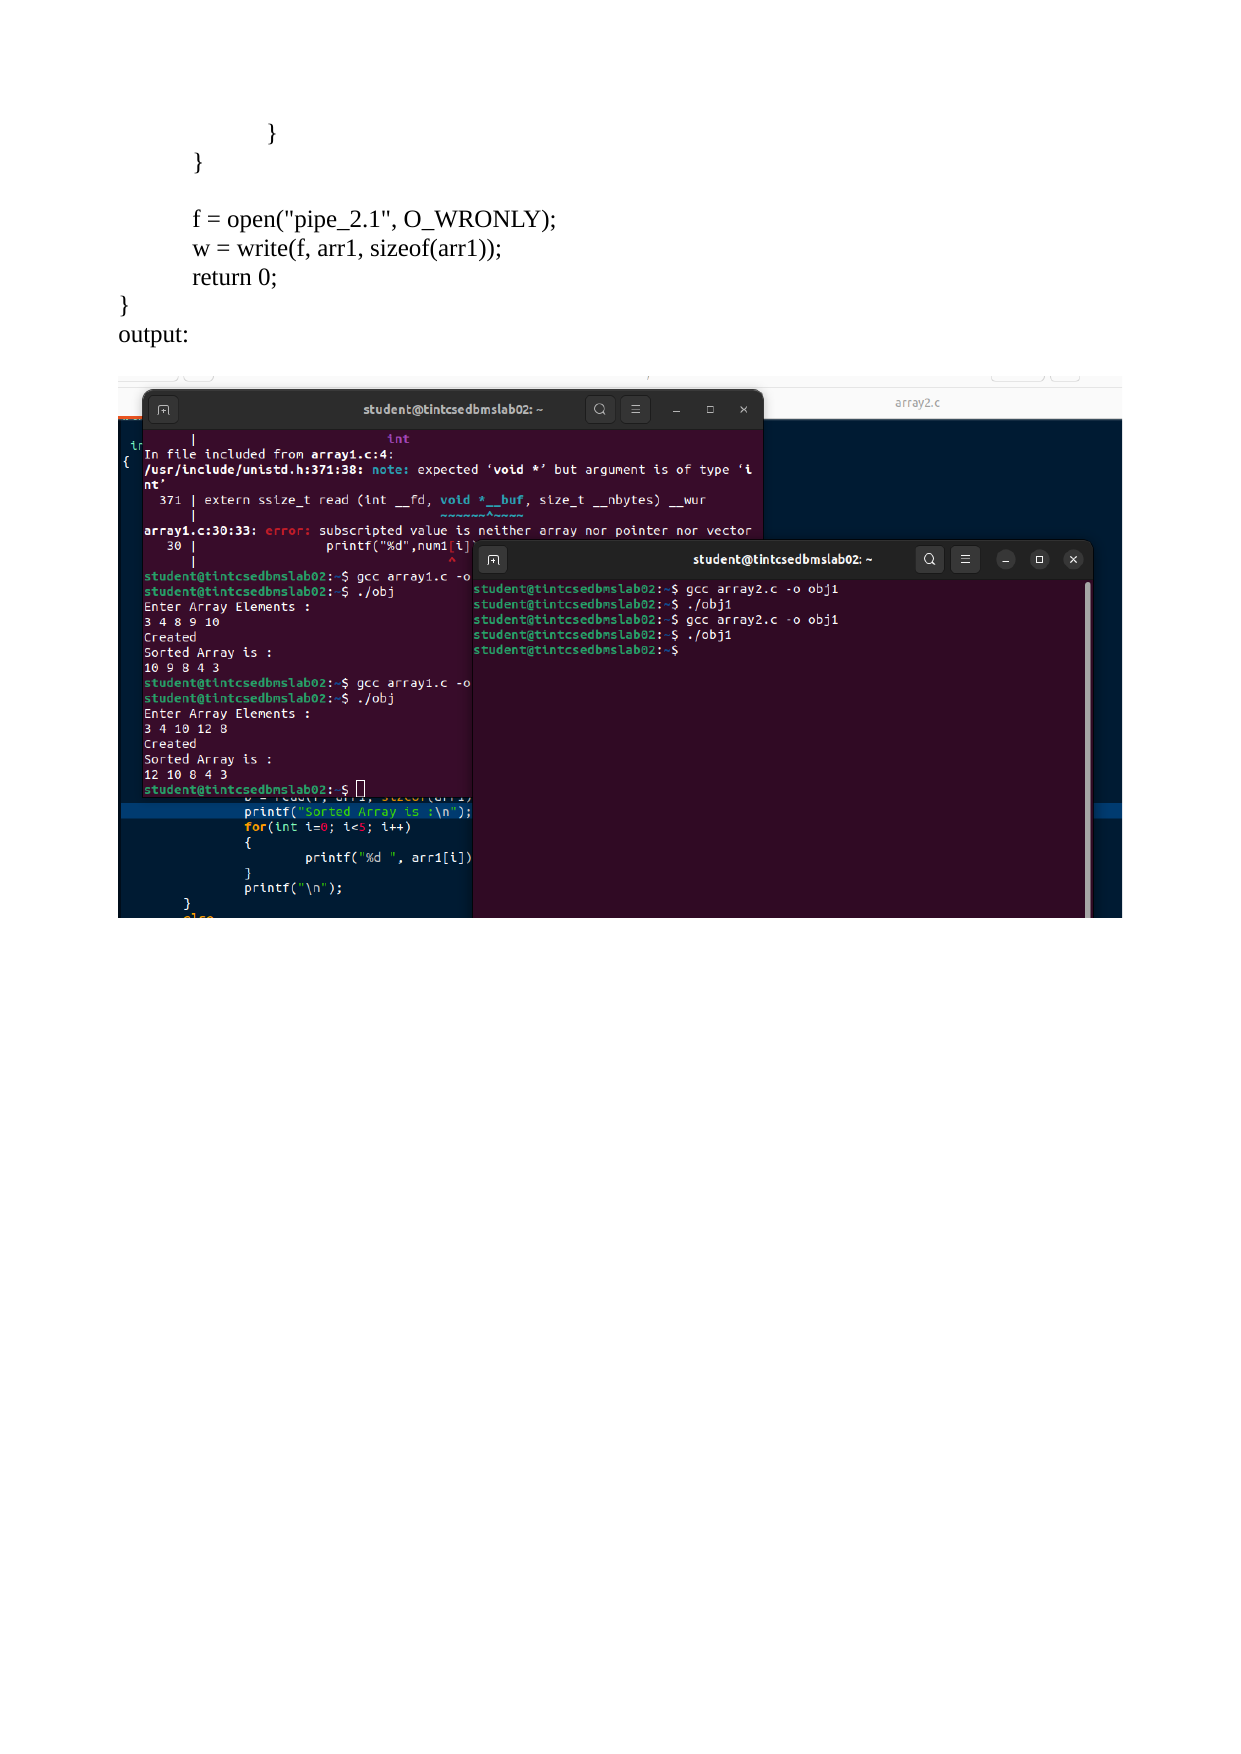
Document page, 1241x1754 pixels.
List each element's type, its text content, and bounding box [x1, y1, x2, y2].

text } [118, 118, 1122, 147]
text return 0; [118, 262, 1122, 291]
text } [118, 147, 1122, 176]
text output: [118, 319, 1122, 348]
text } [118, 291, 1122, 319]
text f = open("pipe_2.1", O_WRONLY); [118, 204, 1122, 233]
text w = write(f, arr1, sizeof(arr1)); [118, 233, 1122, 262]
picture [118, 376, 1123, 918]
